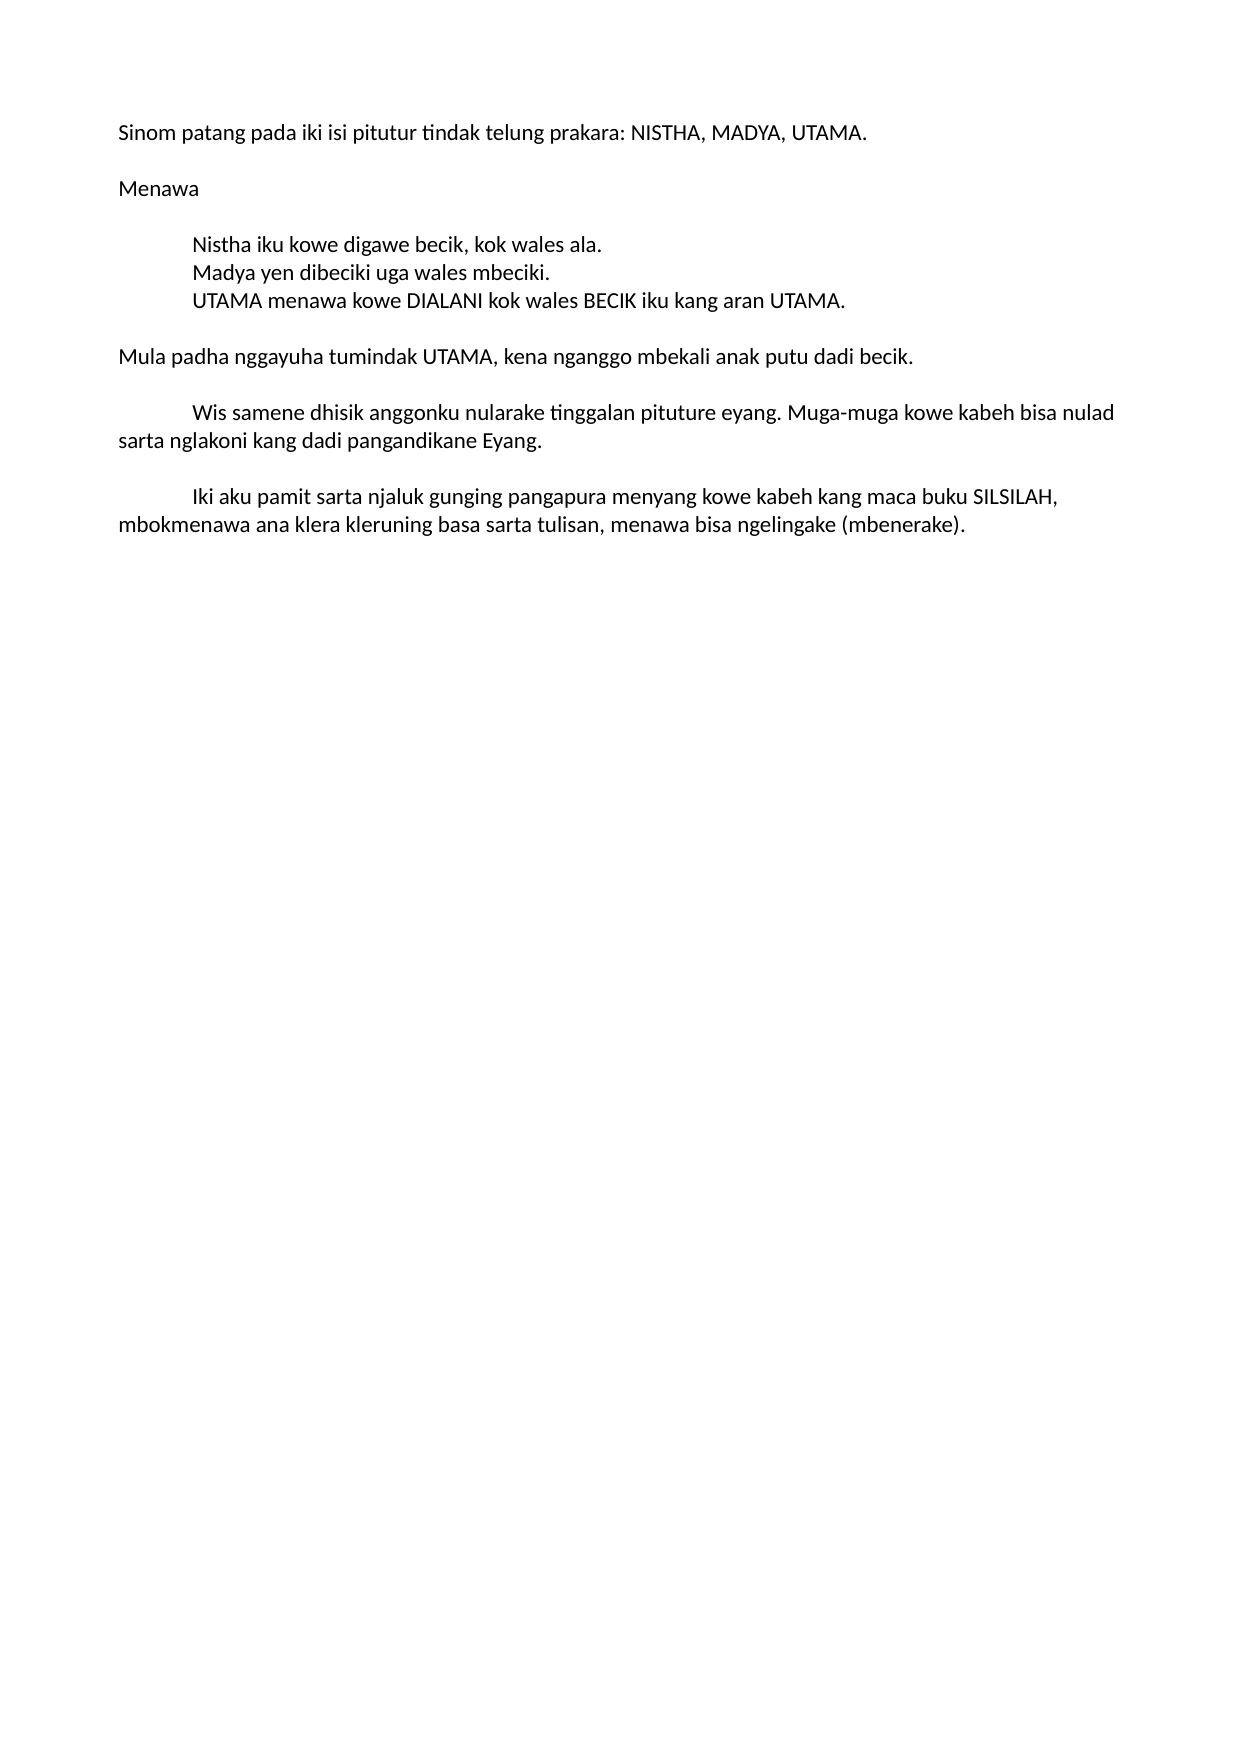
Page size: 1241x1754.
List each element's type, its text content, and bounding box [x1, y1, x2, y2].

text Mula padha nggayuha tumindak UTAMA, kena nganggo mbekali anak putu dadi becik. [118, 342, 1122, 370]
text UTAMA menawa kowe DIALANI kok wales BECIK iku kang aran UTAMA. [118, 286, 1122, 314]
text Madya yen dibeciki uga wales mbeciki. [118, 258, 1122, 286]
text Nistha iku kowe digawe becik, kok wales ala. [118, 230, 1122, 258]
text Menawa [118, 174, 1122, 202]
text Sinom patang pada iki isi pitutur tindak telung prakara: NISTHA, MADYA, UTAMA. [118, 118, 1122, 146]
text Iki aku pamit sarta njaluk gunging pangapura menyang kowe kabeh kang maca buku SILSILAH, mbokmenawa ana klera kleruning basa sarta tulisan, menawa bisa ngelingake (mbenerake). [118, 482, 1122, 538]
text Wis samene dhisik anggonku nularake tinggalan pituture eyang. Muga-muga kowe kabeh bisa nulad sarta nglakoni kang dadi pangandikane Eyang. [118, 398, 1122, 454]
